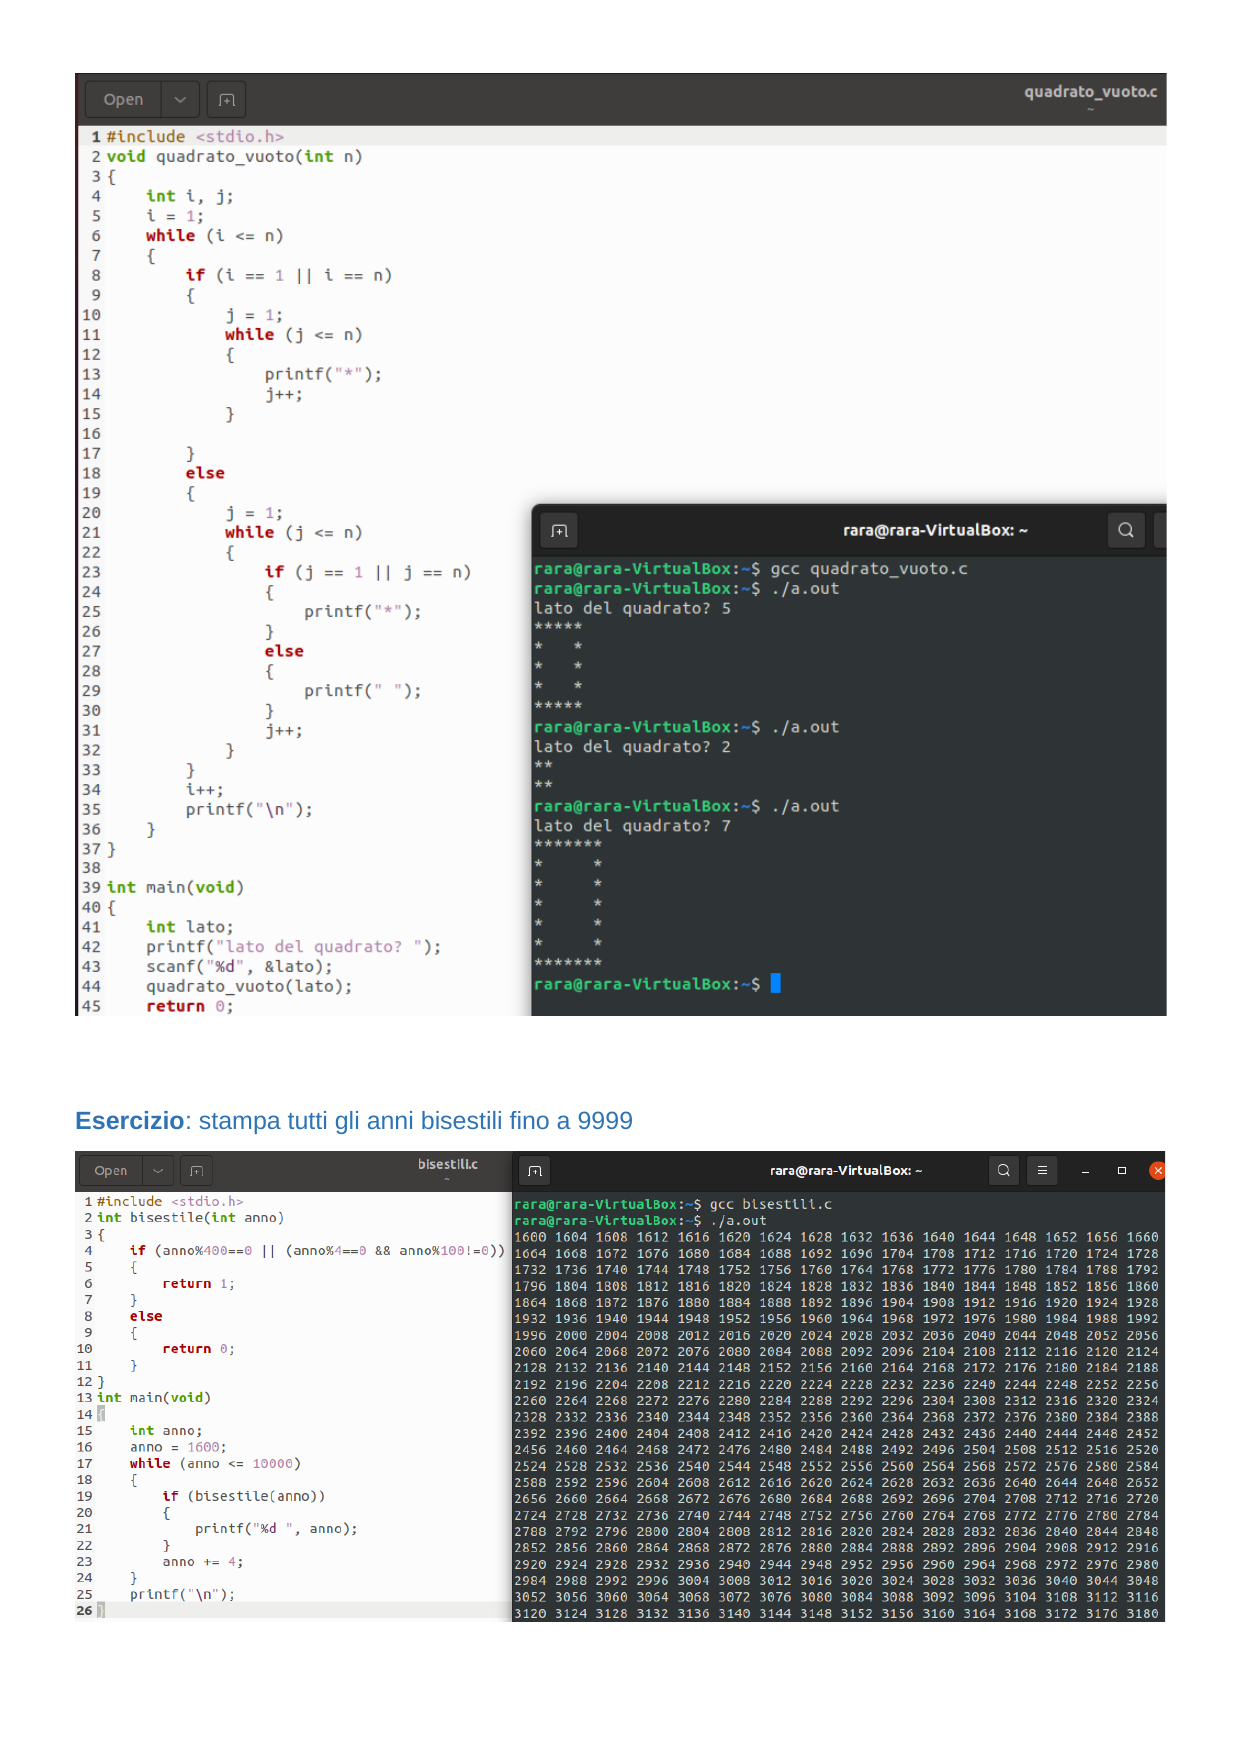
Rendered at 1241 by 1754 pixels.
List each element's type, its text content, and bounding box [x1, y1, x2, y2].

text Esercizio: stampa tutti gli anni bisestili fino a 9999 [75, 1106, 1165, 1135]
